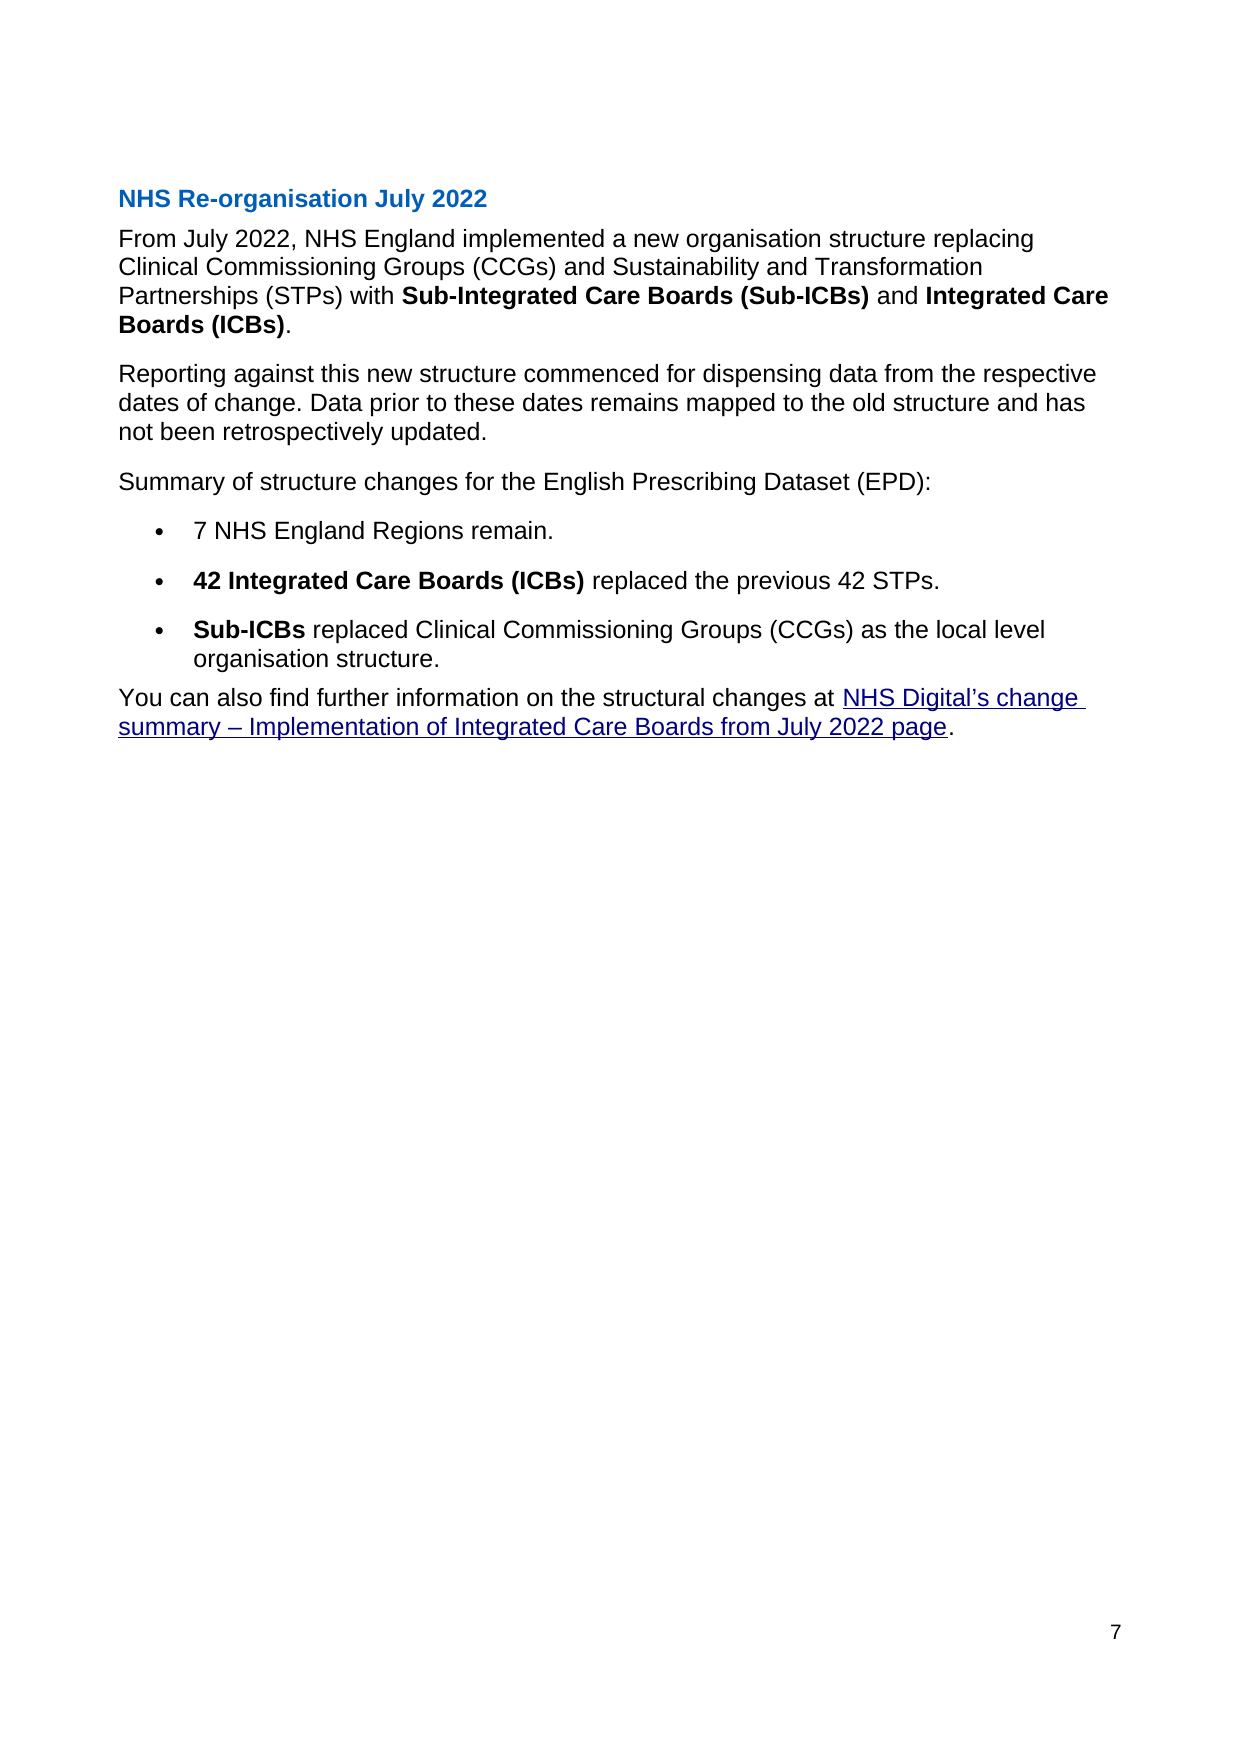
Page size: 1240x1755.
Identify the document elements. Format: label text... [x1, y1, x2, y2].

list 42 Integrated Care Boards (ICBs) replaced the previous 42 STPs. [156, 566, 1121, 594]
text From July 2022, NHS England implemented a new organisation structure replacing Clinical Commissioning Groups (CCGs) and Sustainability and Transformation Partnerships (STPs) with Sub-Integrated Care Boards (Sub-ICBs) and Integrated Care Boards (ICBs). [118, 223, 1121, 338]
list Sub-ICBs replaced Clinical Commissioning Groups (CCGs) as the local level organisation structure. [156, 615, 1121, 673]
subtitle NHS Re-organisation July 2022 [118, 184, 1121, 213]
text You can also find further information on the structural changes at NHS Digital’s change summary – Implementation of Integrated Care Boards from July 2022 page. [118, 683, 1121, 741]
text Summary of structure changes for the English Prescribing Dataset (EPD): [118, 466, 1121, 495]
text Reporting against this new structure commenced for dispensing data from the respective dates of change. Data prior to these dates remains mapped to the old structure and has not been retrospectively updated. [118, 359, 1121, 446]
list 7 NHS England Regions remain. [156, 516, 1121, 545]
